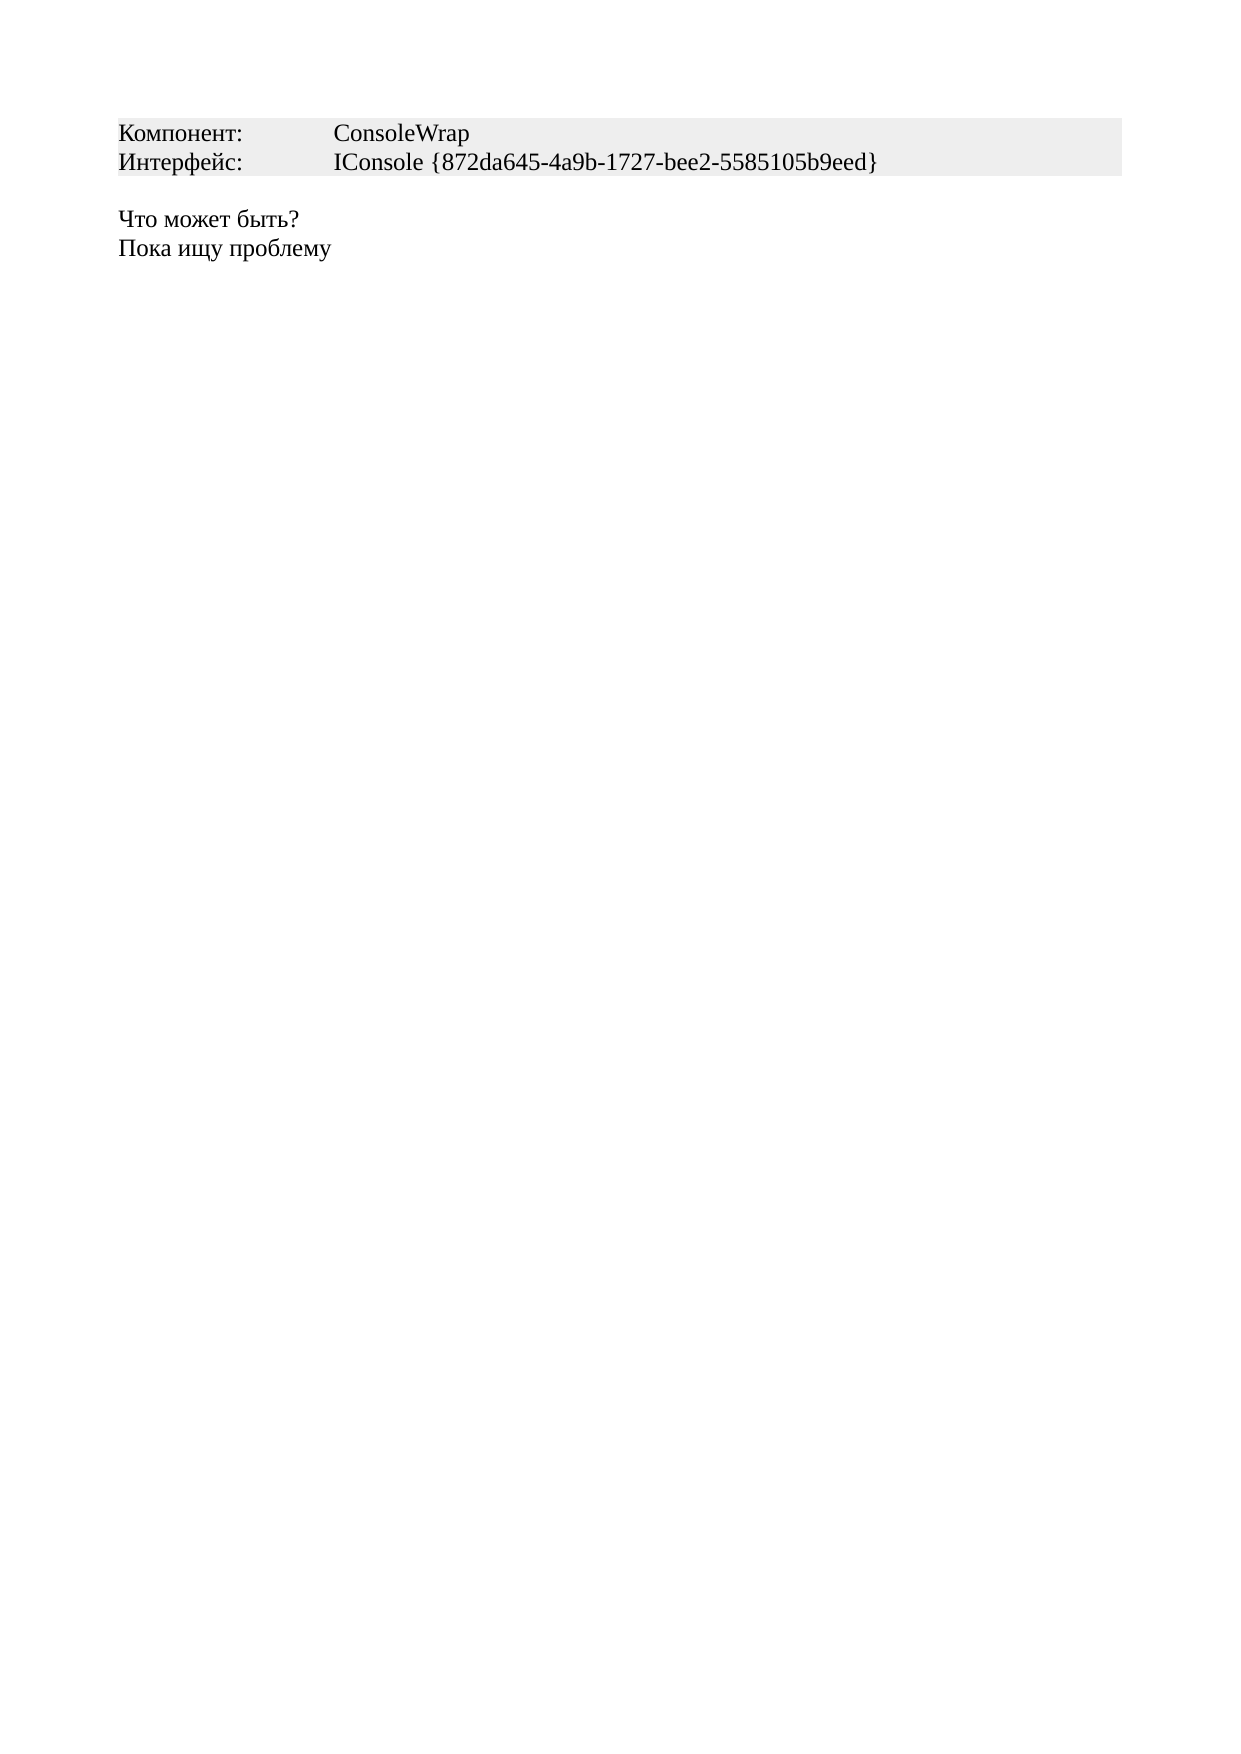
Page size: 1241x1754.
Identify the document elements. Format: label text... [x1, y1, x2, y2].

table_cell ConsoleWrap [333, 118, 1122, 147]
table_cell IConsole {872da645-4a9b-1727-bee2-5585105b9eed} [333, 147, 1122, 176]
table_cell Компонент: [118, 118, 333, 147]
text Пока ищу проблему [118, 233, 1122, 262]
table_cell Интерфейс: [118, 147, 333, 176]
text Что может быть? [118, 204, 1122, 233]
